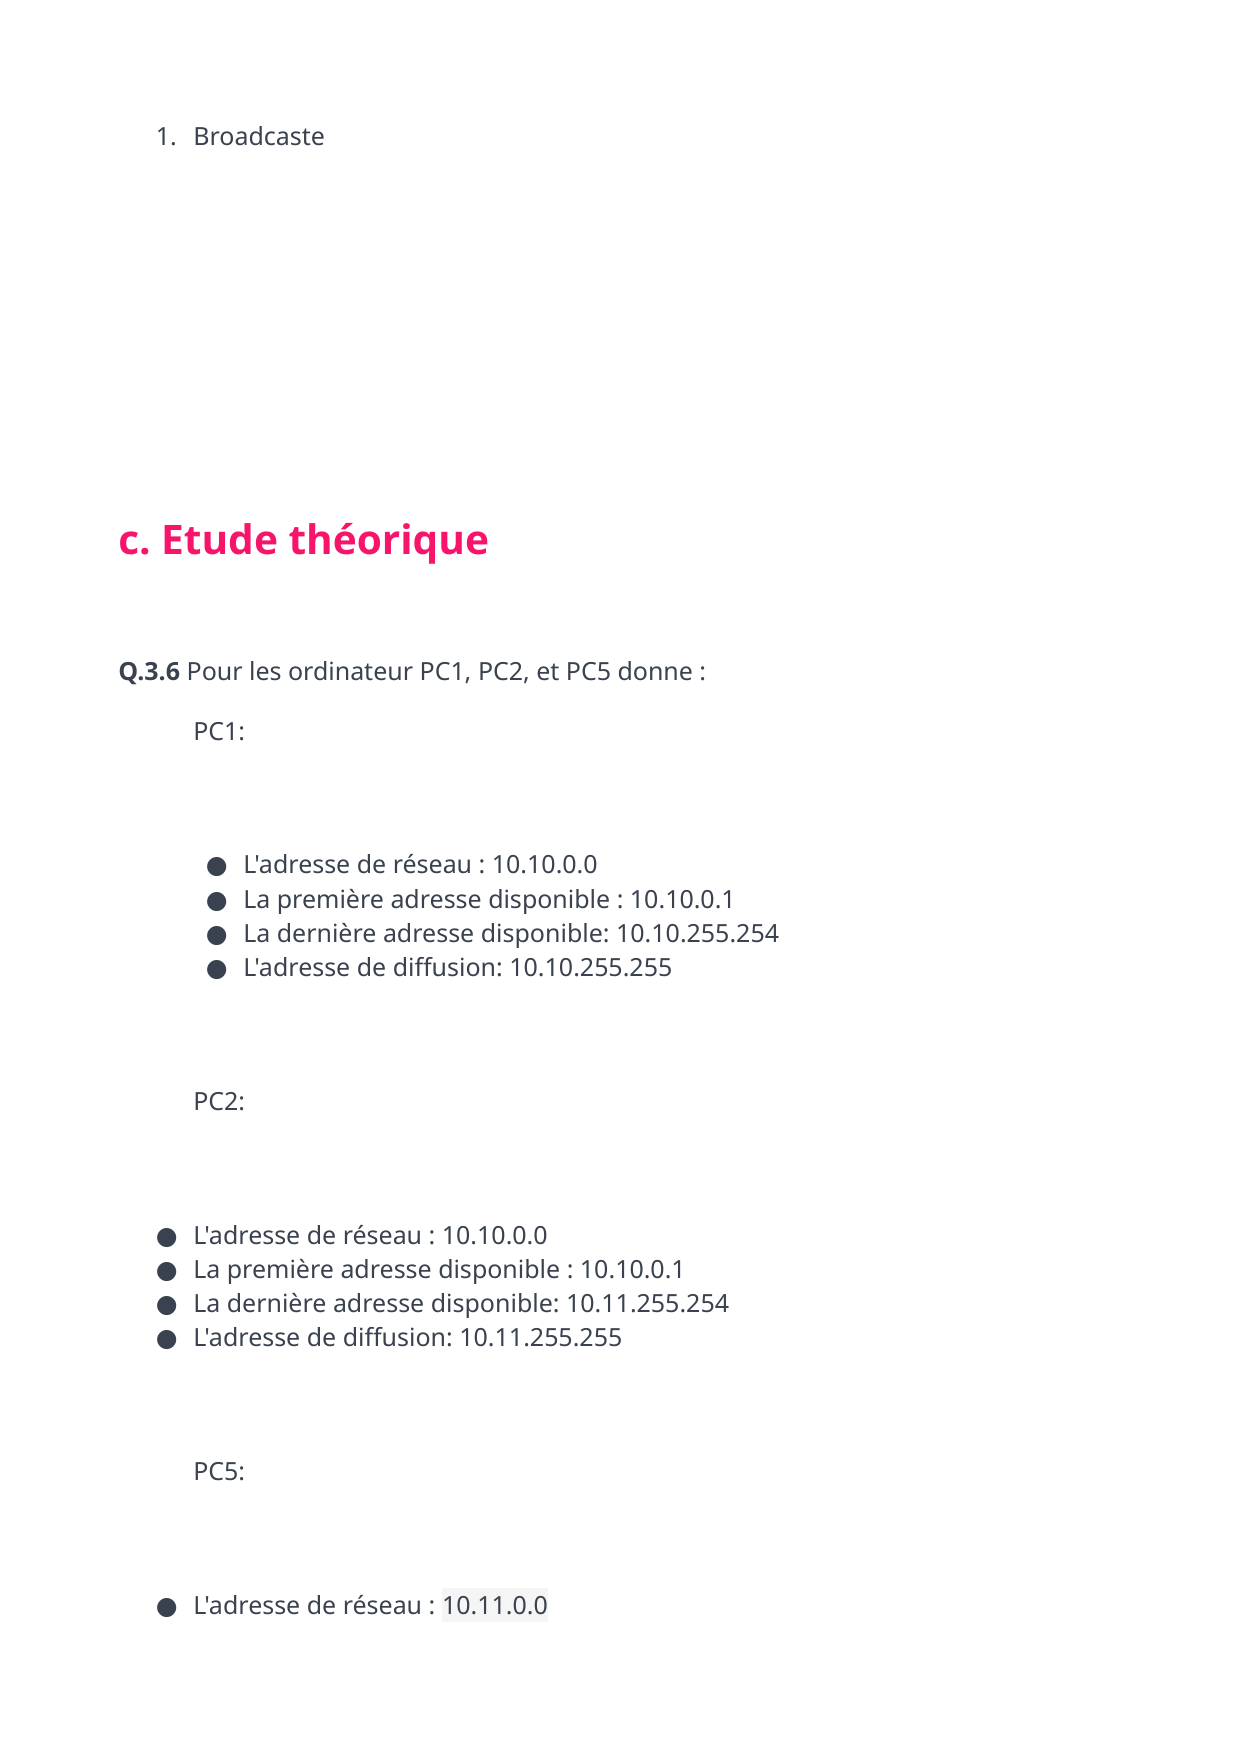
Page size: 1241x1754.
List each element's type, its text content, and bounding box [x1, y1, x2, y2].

text PC1: [193, 713, 1122, 747]
list La première adresse disponible : 10.10.0.1 [206, 881, 1122, 915]
list L'adresse de réseau : 10.10.0.0 [206, 847, 1122, 881]
subtitle c. Etude théorique [118, 511, 1122, 567]
list L'adresse de réseau : 10.10.0.0 [156, 1217, 1122, 1252]
list L'adresse de diffusion: 10.10.255.255 [206, 949, 1122, 983]
list La première adresse disponible : 10.10.0.1 [156, 1252, 1122, 1286]
list Broadcaste [156, 118, 1122, 152]
list L'adresse de réseau : 10.11.0.0 [156, 1588, 1122, 1622]
text Q.3.6 Pour les ordinateur PC1, PC2, et PC5 donne : [118, 654, 1122, 688]
list La dernière adresse disponible: 10.10.255.254 [206, 915, 1122, 949]
list La dernière adresse disponible: 10.11.255.254 [156, 1286, 1122, 1320]
list L'adresse de diffusion: 10.11.255.255 [156, 1320, 1122, 1354]
text PC2: [193, 1083, 1122, 1117]
text PC5: [193, 1454, 1122, 1488]
